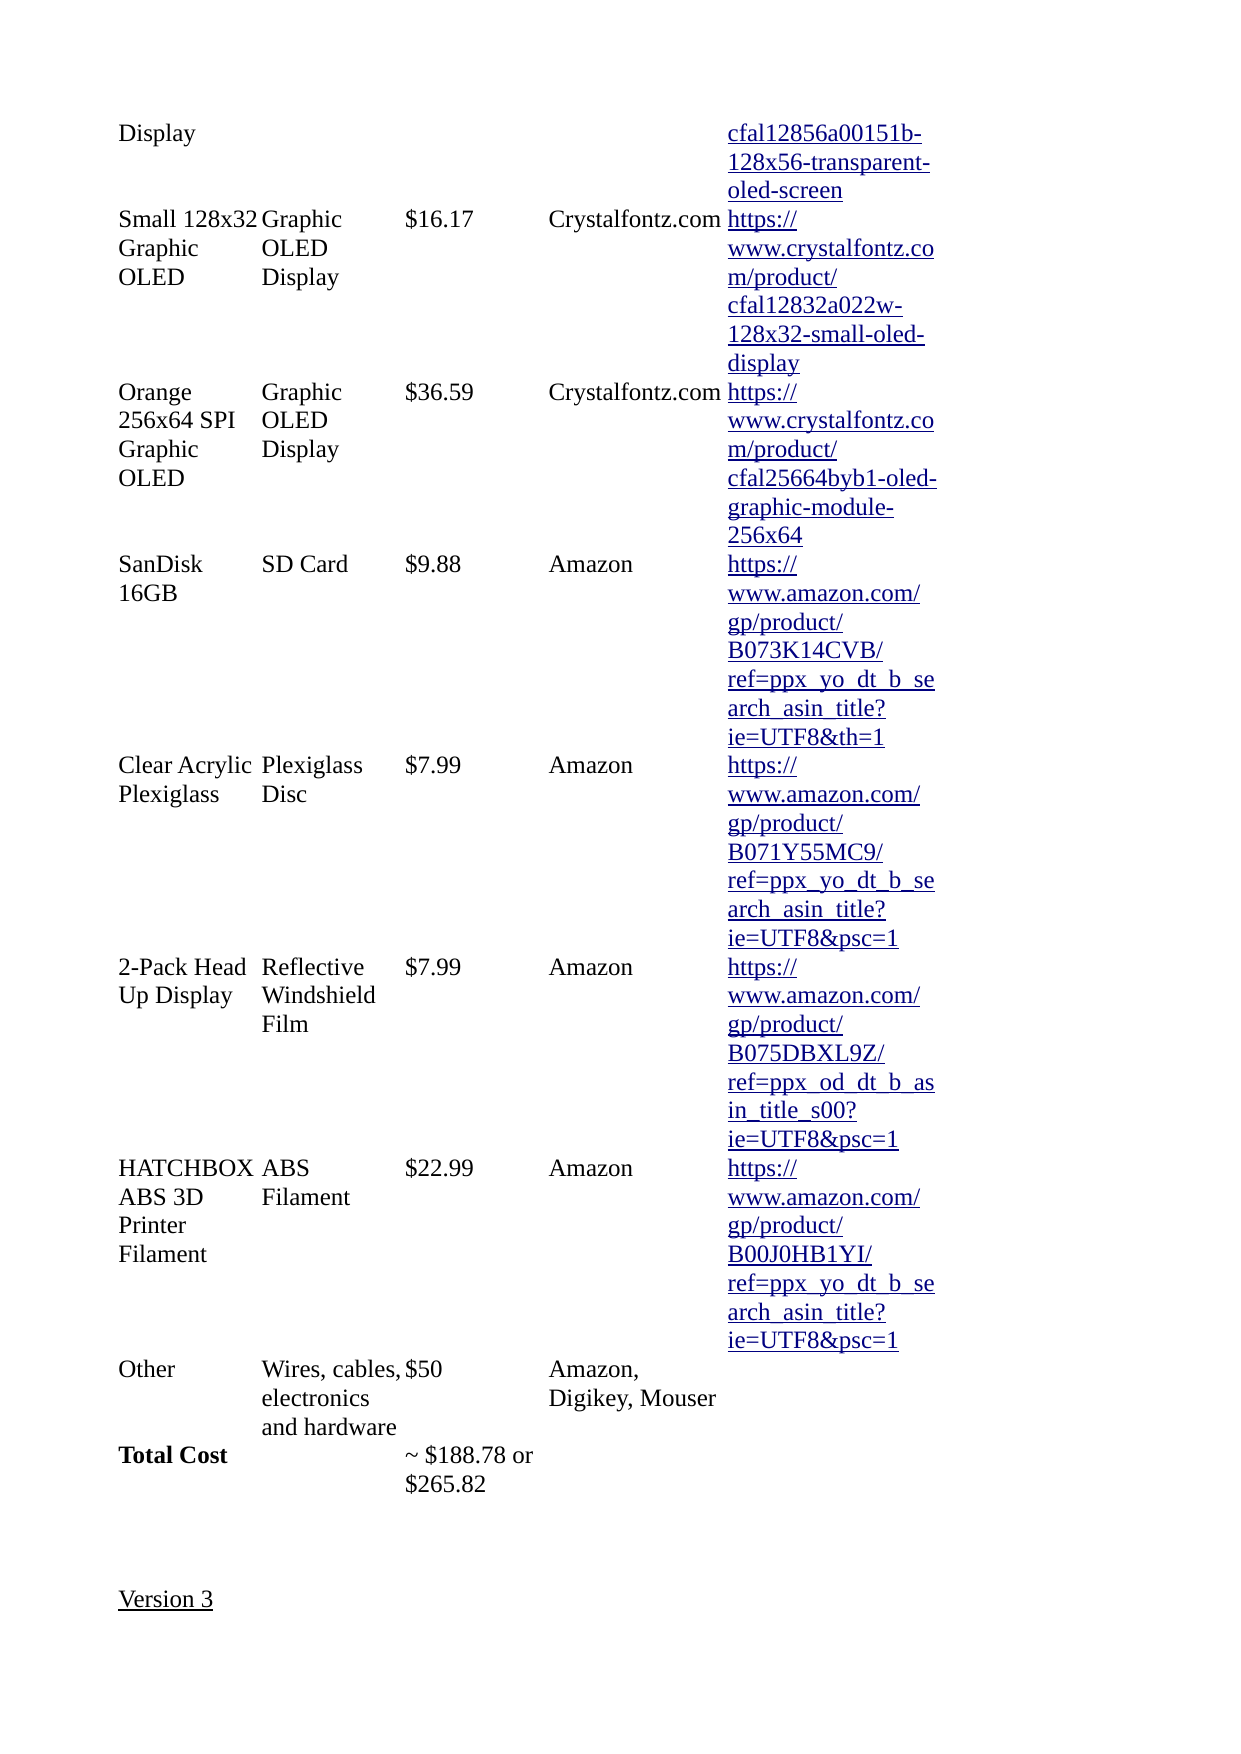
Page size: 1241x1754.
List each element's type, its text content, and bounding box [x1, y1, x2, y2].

table_cell [261, 1441, 405, 1498]
table_cell https://www.amazon.com/gp/product/B071Y55MC9/ref=ppx_yo_dt_b_search_asin_title?ie=UTF8&psc=1 [728, 751, 941, 952]
table_cell [941, 118, 1093, 204]
table_cell $7.99 [405, 751, 548, 952]
table_cell ~ $188.78 or $265.82 [405, 1441, 548, 1498]
table_cell ABS Filament [261, 1153, 405, 1354]
table_cell $9.88 [405, 549, 548, 751]
table_cell [941, 751, 1093, 952]
table_cell [1093, 1441, 1122, 1498]
table_cell Small 128x32 Graphic OLED [118, 204, 261, 377]
table_cell $50 [405, 1354, 548, 1441]
table_cell SanDisk 16GB [118, 549, 261, 751]
table_cell Orange 256x64 SPI Graphic OLED [118, 377, 261, 549]
table_cell Other [118, 1354, 261, 1441]
table_cell Clear Acrylic Plexiglass [118, 751, 261, 952]
table_cell [941, 204, 1093, 377]
table_cell [941, 377, 1093, 549]
table_cell [1093, 751, 1122, 952]
table_cell [1093, 549, 1122, 751]
table_cell Amazon [548, 549, 727, 751]
table_cell [941, 1153, 1093, 1354]
table_cell Graphic OLED Display [261, 377, 405, 549]
table_cell [941, 1354, 1093, 1441]
table_cell [548, 1441, 727, 1498]
table_cell Reflective Windshield Film [261, 952, 405, 1153]
table_cell [405, 118, 548, 204]
table_cell [261, 118, 405, 204]
table_cell Amazon, Digikey, Mouser [548, 1354, 727, 1441]
table_cell [1093, 1153, 1122, 1354]
table_cell $16.17 [405, 204, 548, 377]
table_cell Amazon [548, 751, 727, 952]
table_cell [941, 952, 1093, 1153]
table_cell $7.99 [405, 952, 548, 1153]
table_cell Plexiglass Disc [261, 751, 405, 952]
table_cell SD Card [261, 549, 405, 751]
table_cell https://www.crystalfontz.com/product/cfal25664byb1-oled-graphic-module-256x64 [728, 377, 941, 549]
table_cell Amazon [548, 952, 727, 1153]
table_cell $36.59 [405, 377, 548, 549]
table_cell [548, 118, 727, 204]
table_cell [1093, 952, 1122, 1153]
table_cell [1093, 377, 1122, 549]
table_cell [728, 1354, 941, 1441]
table_cell 2-Pack Head Up Display [118, 952, 261, 1153]
table_cell HATCHBOX ABS 3D Printer Filament [118, 1153, 261, 1354]
table_cell [941, 1441, 1093, 1498]
table_cell [1093, 204, 1122, 377]
table_cell Crystalfontz.com [548, 377, 727, 549]
table_cell Crystalfontz.com [548, 204, 727, 377]
table_cell $22.99 [405, 1153, 548, 1354]
text Version 3 [118, 1584, 1122, 1613]
table_cell Graphic OLED Display [261, 204, 405, 377]
table_cell [941, 549, 1093, 751]
table_cell [1093, 1354, 1122, 1441]
table_cell [1093, 118, 1122, 204]
table_cell cfal12856a00151b-128x56-transparent-oled-screen [728, 118, 941, 204]
table_cell Display [118, 118, 261, 204]
table_cell Amazon [548, 1153, 727, 1354]
table_cell [728, 1441, 941, 1498]
table_cell https://www.amazon.com/gp/product/B00J0HB1YI/ref=ppx_yo_dt_b_search_asin_title?ie=UTF8&psc=1 [728, 1153, 941, 1354]
table_cell https://www.amazon.com/gp/product/B075DBXL9Z/ref=ppx_od_dt_b_asin_title_s00?ie=UTF8&psc=1 [728, 952, 941, 1153]
table_cell https://www.crystalfontz.com/product/cfal12832a022w-128x32-small-oled-display [728, 204, 941, 377]
table_cell Wires, cables, electronics and hardware [261, 1354, 405, 1441]
table_cell Total Cost [118, 1441, 261, 1498]
table_cell https://www.amazon.com/gp/product/B073K14CVB/ref=ppx_yo_dt_b_search_asin_title?ie=UTF8&th=1 [728, 549, 941, 751]
